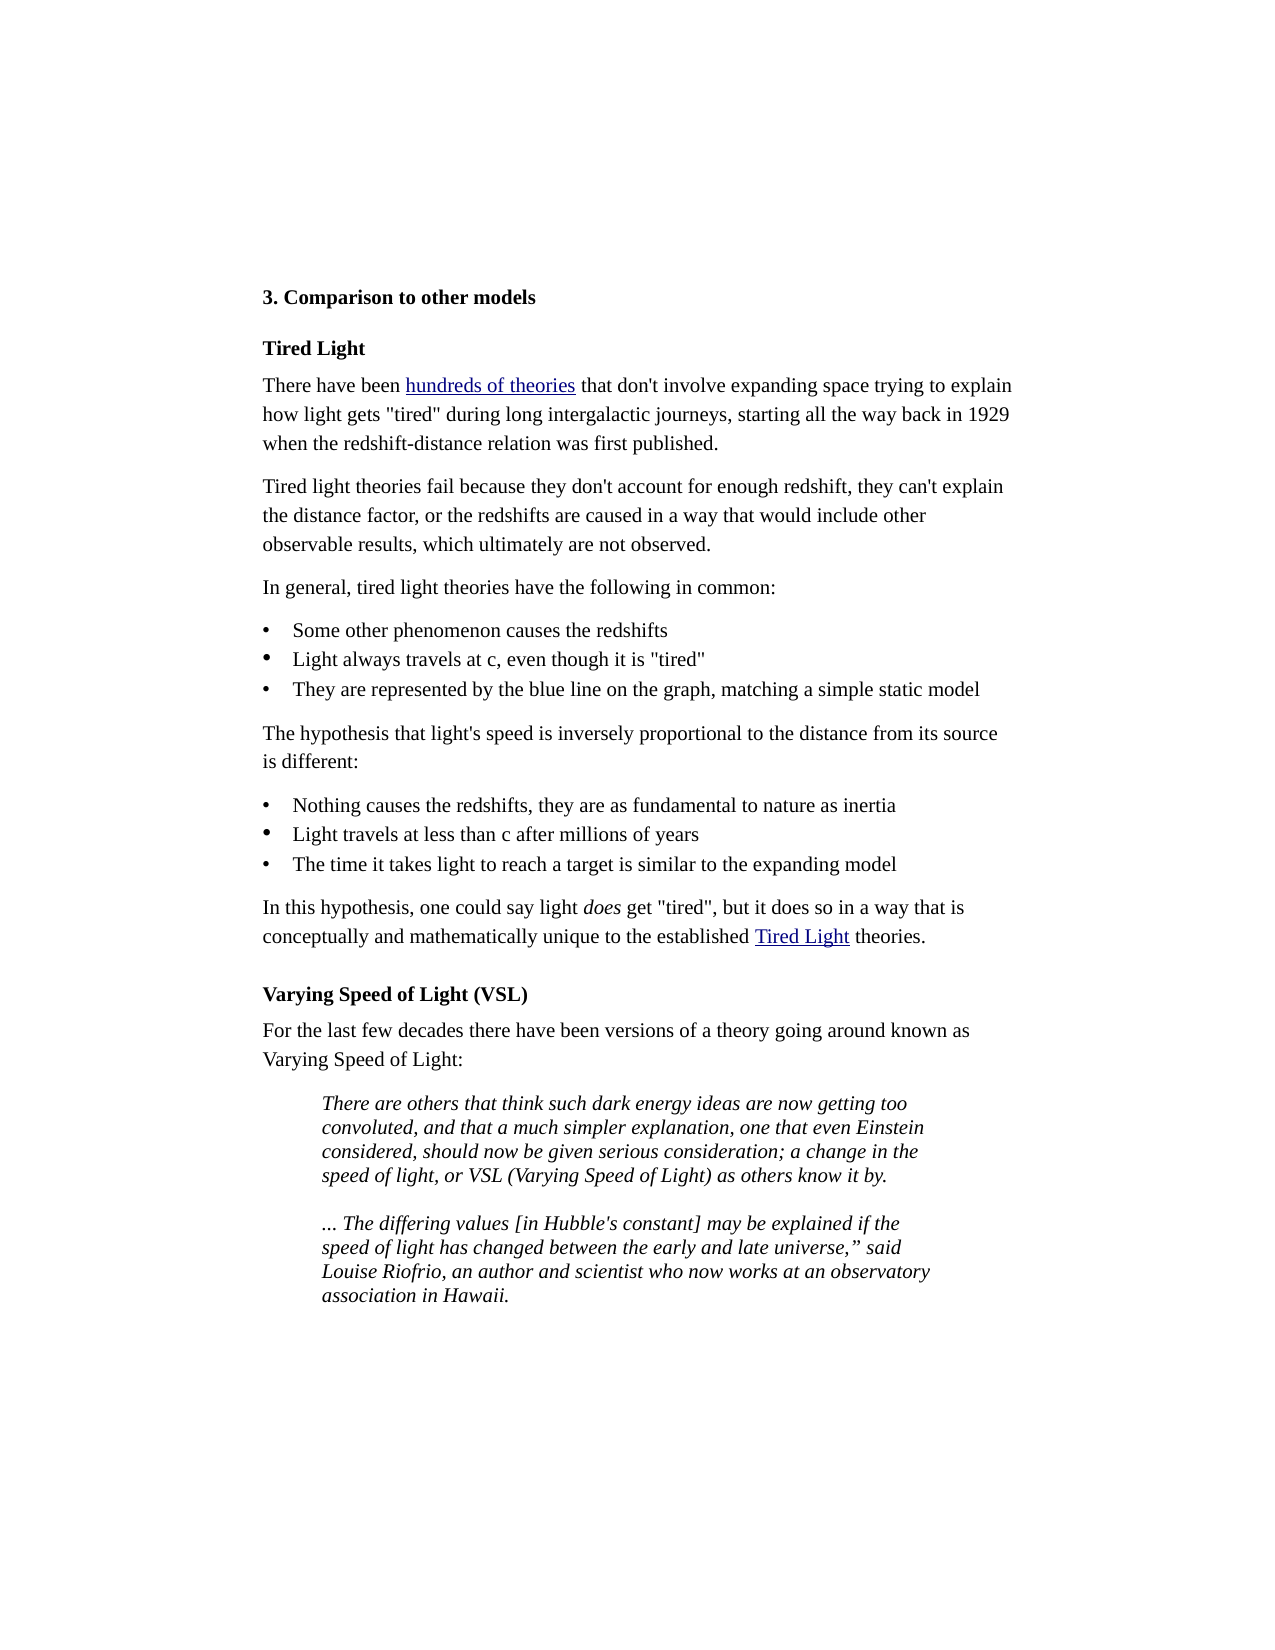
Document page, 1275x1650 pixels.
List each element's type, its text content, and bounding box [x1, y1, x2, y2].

list Some other phenomenon causes the redshifts [262, 618, 1012, 642]
text In general, tired light theories have the following in common: [262, 575, 1012, 599]
subtitle 3. Comparison to other models [262, 285, 1012, 309]
list The time it takes light to reach a target is similar to the expanding model [262, 851, 1012, 876]
text For the last few decades there have been versions of a theory going around known as Varying Speed of Light: [262, 1018, 1012, 1071]
text There are others that think such dark energy ideas are now getting too convoluted, and that a much simpler explanation, one that even Einstein considered, should now be given serious consideration; a change in the speed of light, or VSL (Varying Speed of Light) as others know it by. ... The differing values [in Hubble's constant] may be explained if the speed of light has changed between the early and late universe,” said Louise Riofrio, an author and scientist who now works at an observatory association in Hawaii. [322, 1091, 953, 1331]
list Light travels at less than c after millions of years [262, 822, 1012, 847]
list Light always travels at c, even though it is "tired" [262, 647, 1012, 672]
text There have been hundreds of theories that don't involve expanding space trying to explain how light gets "tired" during long intergalactic journeys, starting all the way back in 1929 when the redshift-distance relation was first published. [262, 373, 1012, 454]
subtitle Varying Speed of Light (VSL) [262, 982, 1012, 1006]
text Tired light theories fail because they don't account for enough redshift, they can't explain the distance factor, or the redshifts are caused in a way that would include other observable results, which ultimately are not observed. [262, 474, 1012, 556]
list Nothing causes the redshifts, they are as fundamental to nature as inertia [262, 793, 1012, 817]
text In this hypothesis, one could say light does get "tired", but it does so in a way that is conceptually and mathematically unique to the established Tired Light theories. [262, 895, 1012, 948]
text The hypothesis that light's speed is inversely proportional to the distance from its source is different: [262, 721, 1012, 773]
subtitle Tired Light [262, 336, 1012, 360]
list They are represented by the blue line on the graph, matching a simple static model [262, 677, 1012, 701]
